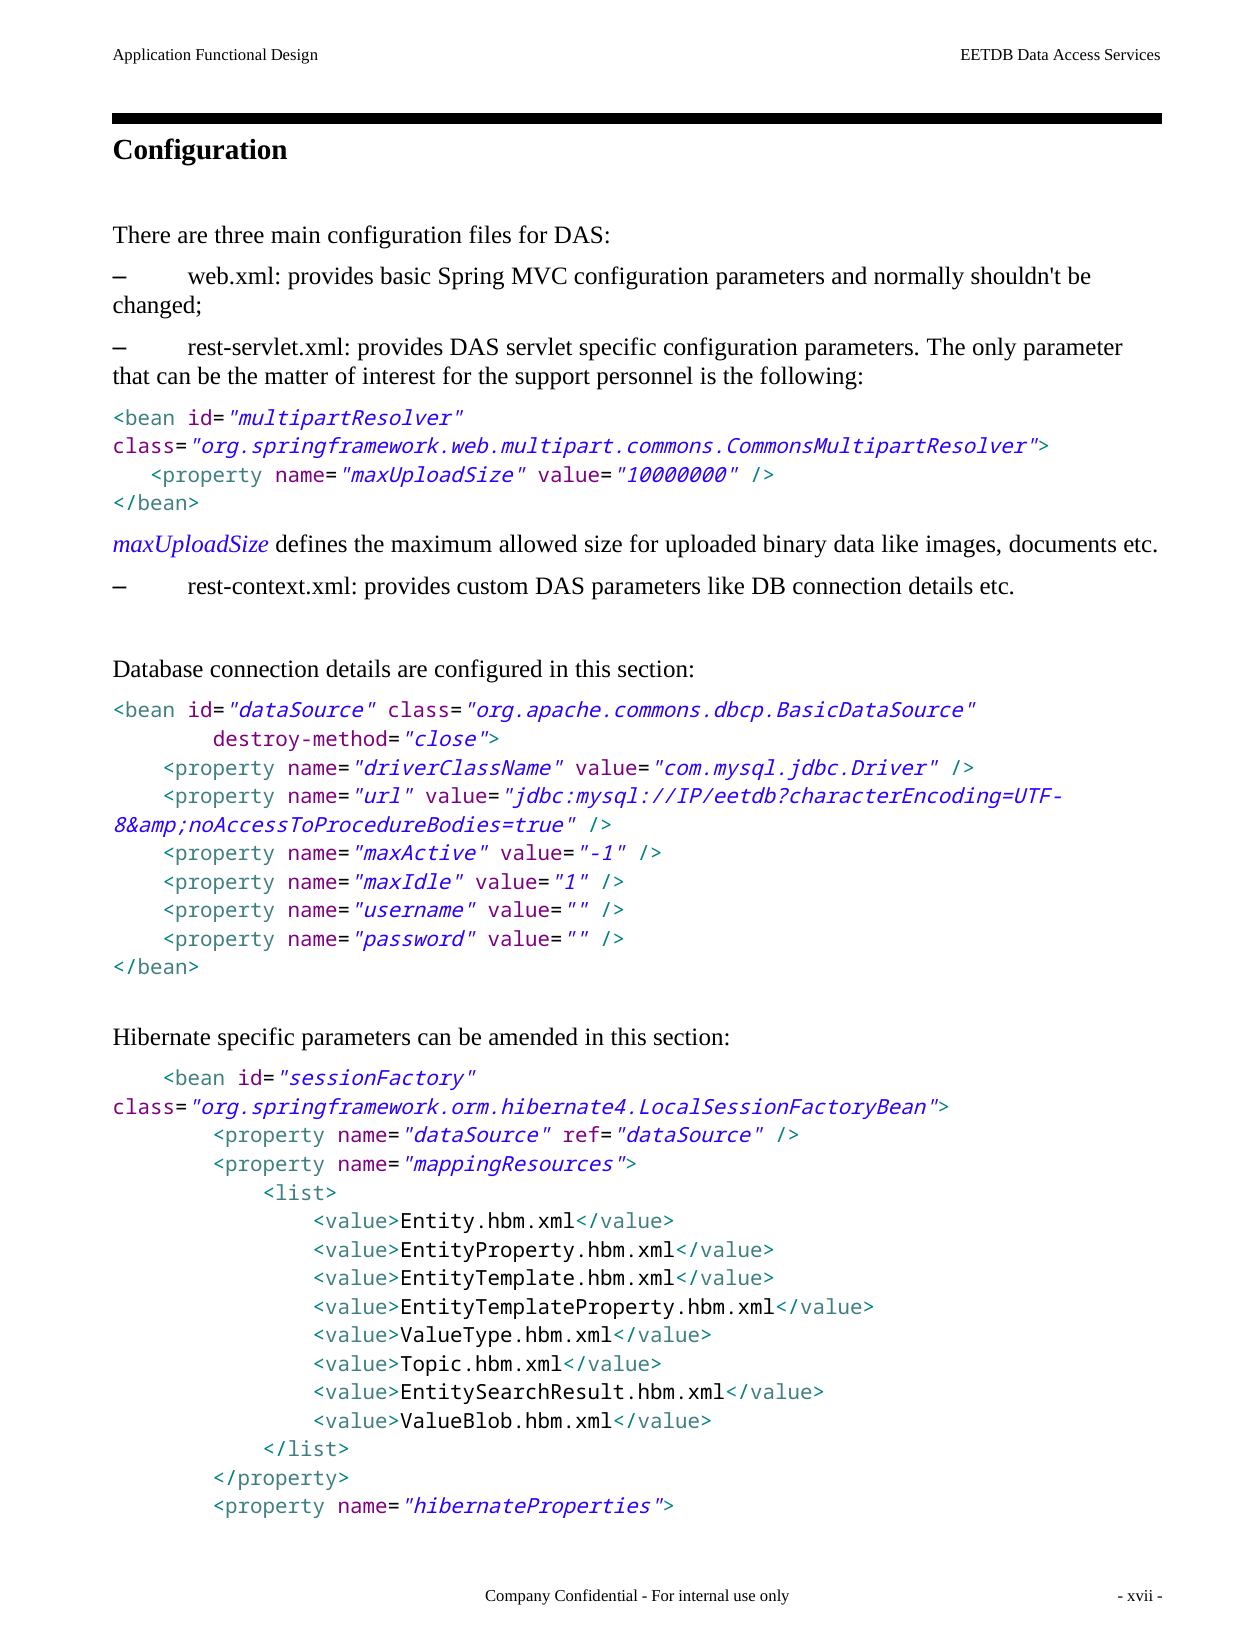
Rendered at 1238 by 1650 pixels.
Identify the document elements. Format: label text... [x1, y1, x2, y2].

text <property name="mappingResources"> [112, 1149, 1162, 1177]
text <property name="hibernateProperties"> [112, 1491, 1162, 1520]
subtitle Configuration [112, 124, 1162, 166]
list rest-context.xml: provides custom DAS parameters like DB connection details etc. [112, 571, 1162, 600]
text <property name="username" value="" /> [112, 895, 1162, 924]
text <property name="password" value="" /> [112, 924, 1162, 952]
text <property name="maxUploadSize" value="10000000" /> [112, 459, 1162, 488]
list web.xml: provides basic Spring MVC configuration parameters and normally shouldn't be changed; [112, 261, 1162, 319]
text </list> [112, 1434, 1162, 1463]
text <value>Topic.hbm.xml</value> [112, 1349, 1162, 1377]
text <value>EntitySearchResult.hbm.xml</value> [112, 1377, 1162, 1406]
text <value>Entity.hbm.xml</value> [112, 1206, 1162, 1234]
text Database connection details are configured in this section: [112, 654, 1162, 683]
text <property name="dataSource" ref="dataSource" /> [112, 1120, 1162, 1149]
text <property name="driverClassName" value="com.mysql.jdbc.Driver" /> [112, 752, 1162, 781]
text <value>ValueBlob.hbm.xml</value> [112, 1406, 1162, 1434]
text <bean id="dataSource" class="org.apache.commons.dbcp.BasicDataSource" [112, 695, 1162, 724]
text <property name="url" value="jdbc:mysql://IP/eetdb?characterEncoding=UTF-8&amp;noAccessToProcedureBodies=true" /> [112, 781, 1162, 838]
text <value>EntityTemplateProperty.hbm.xml</value> [112, 1292, 1162, 1320]
text destroy-method="close"> [112, 724, 1162, 752]
list <bean id="multipartResolver" class="org.springframework.web.multipart.commons.CommonsMultipartResolver"> [112, 402, 1162, 459]
text </property> [112, 1463, 1162, 1491]
list Hibernate specific parameters can be amended in this section: [112, 1022, 1162, 1051]
text <value>EntityProperty.hbm.xml</value> [112, 1234, 1162, 1263]
text </bean> [112, 952, 1162, 981]
text <value>ValueType.hbm.xml</value> [112, 1320, 1162, 1349]
text <property name="maxIdle" value="1" /> [112, 867, 1162, 895]
list maxUploadSize defines the maximum allowed size for uploaded binary data like images, documents etc. [112, 529, 1162, 558]
list rest-servlet.xml: provides DAS servlet specific configuration parameters. The only parameter that can be the matter of interest for the support personnel is the following: [112, 332, 1162, 390]
text <list> [112, 1177, 1162, 1206]
text <property name="maxActive" value="-1" /> [112, 838, 1162, 867]
text There are three main configuration files for DAS: [112, 219, 1162, 249]
text </bean> [112, 488, 1162, 517]
text <value>EntityTemplate.hbm.xml</value> [112, 1263, 1162, 1292]
list <bean id="sessionFactory" class="org.springframework.orm.hibernate4.LocalSessionFactoryBean"> [112, 1063, 1162, 1120]
